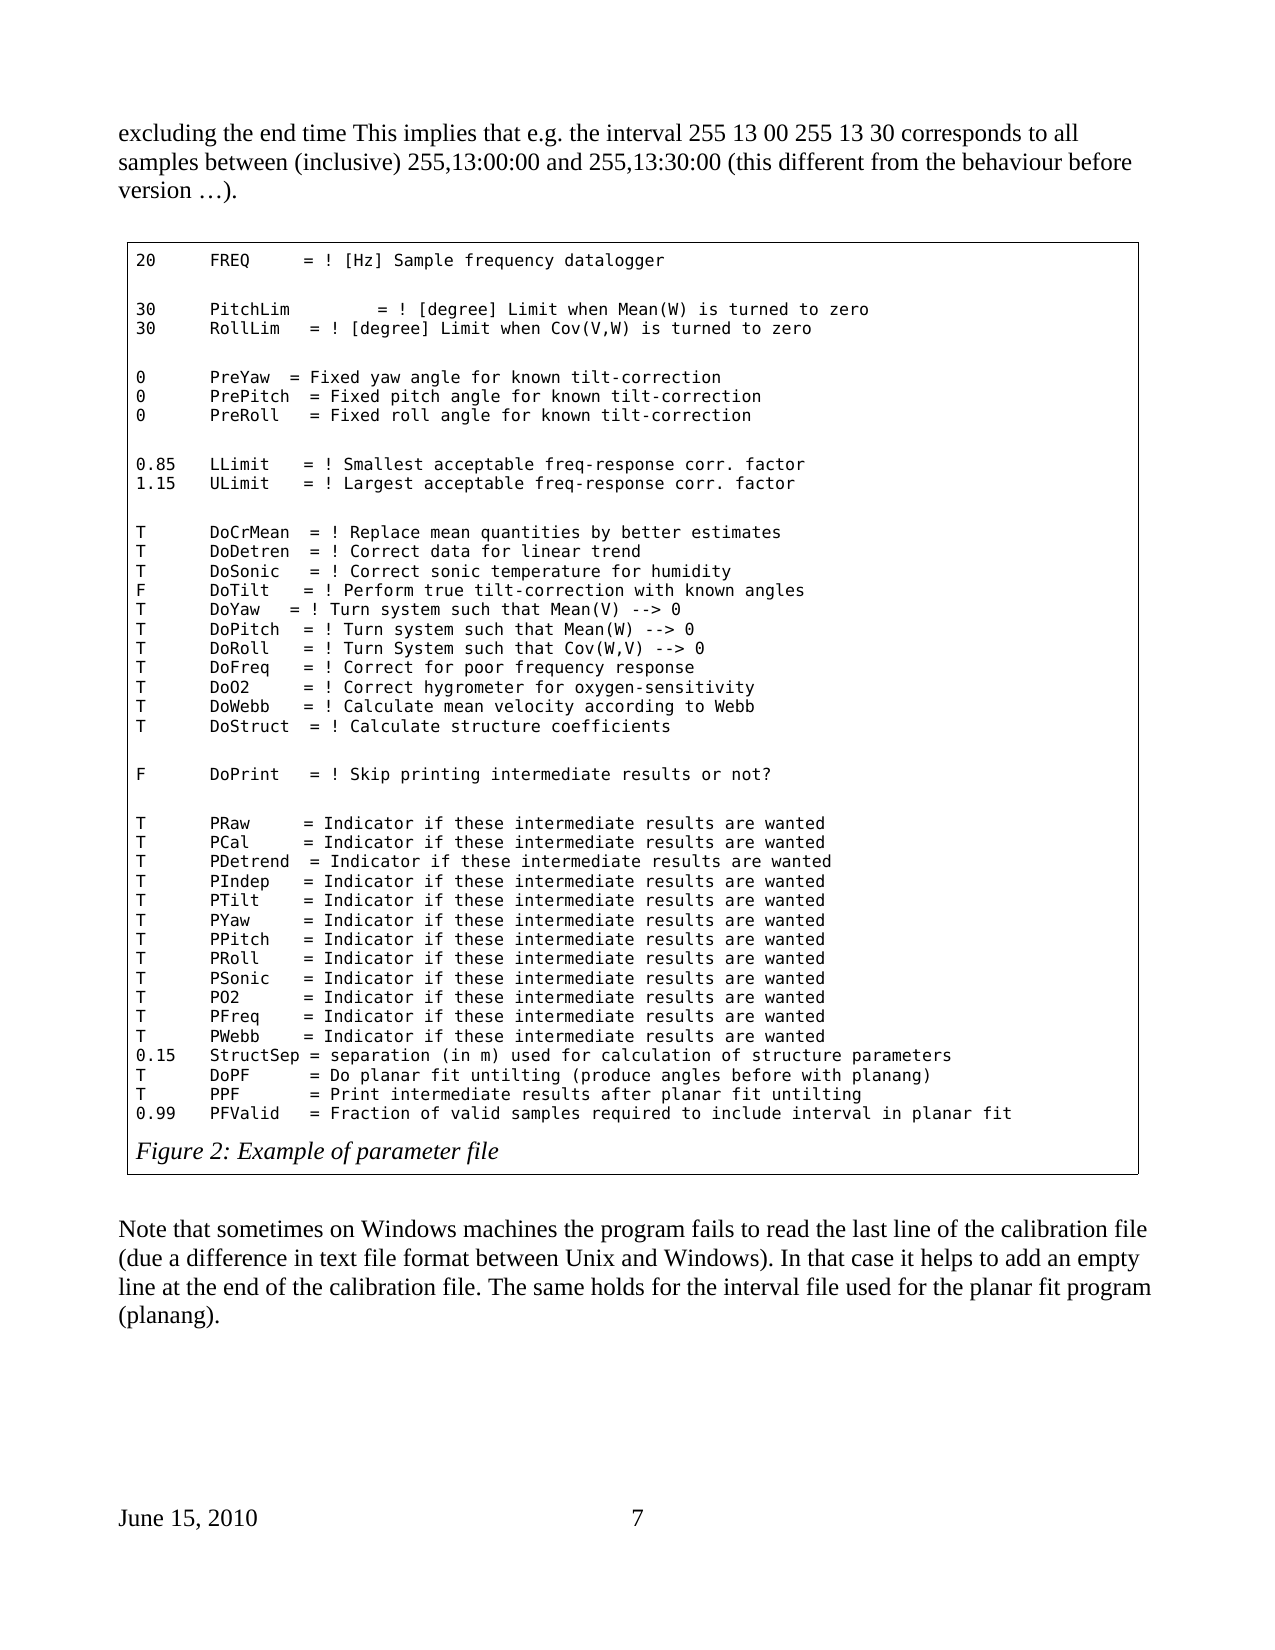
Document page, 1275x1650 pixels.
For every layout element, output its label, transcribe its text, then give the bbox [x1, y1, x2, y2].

text T PPitch = Indicator if these intermediate results are wanted [136, 930, 1129, 949]
text 1.15 ULimit = ! Largest acceptable freq-response corr. factor [136, 474, 1129, 493]
text T PDetrend = Indicator if these intermediate results are wanted [136, 852, 1129, 872]
text T DoRoll = ! Turn System such that Cov(W,V) --> 0 [136, 639, 1129, 658]
text T DoPF = Do planar fit untilting (produce angles before with planang) [136, 1065, 1129, 1085]
text 0 PreRoll = Fixed roll angle for known tilt-correction [136, 406, 1129, 426]
text T DoYaw = ! Turn system such that Mean(V) --> 0 [136, 600, 1129, 619]
text T PPF = Print intermediate results after planar fit untilting [136, 1085, 1129, 1104]
text 0.85 LLimit = ! Smallest acceptable freq-response corr. factor [136, 455, 1129, 474]
text T PRaw = Indicator if these intermediate results are wanted [136, 813, 1129, 833]
text 30 PitchLim = ! [degree] Limit when Mean(W) is turned to zero [136, 299, 1129, 319]
text T PRoll = Indicator if these intermediate results are wanted [136, 949, 1129, 968]
text T PSonic = Indicator if these intermediate results are wanted [136, 968, 1129, 988]
text T DoStruct = ! Calculate structure coefficients [136, 716, 1129, 736]
text T PYaw = Indicator if these intermediate results are wanted [136, 910, 1129, 930]
text 0.99 PFValid = Fraction of valid samples required to include interval in planar fit [136, 1104, 1129, 1123]
text T DoPitch = ! Turn system such that Mean(W) --> 0 [136, 619, 1129, 639]
text T PFreq = Indicator if these intermediate results are wanted [136, 1007, 1129, 1027]
text T DoSonic = ! Correct sonic temperature for humidity [136, 561, 1129, 581]
text T DoCrMean = ! Replace mean quantities by better estimates [136, 523, 1129, 542]
text 0 PreYaw = Fixed yaw angle for known tilt-correction [136, 367, 1129, 387]
text T DoO2 = ! Correct hygrometer for oxygen-sensitivity [136, 678, 1129, 697]
text 20 FREQ = ! [Hz] Sample frequency datalogger [136, 251, 1129, 270]
text excluding the end time This implies that e.g. the interval 255 13 00 255 13 30 corresponds to all samples between (inclusive) 255,13:00:00 and 255,13:30:00 (this different from the behaviour before version …). [118, 118, 1157, 204]
text T PO2 = Indicator if these intermediate results are wanted [136, 988, 1129, 1007]
text T PCal = Indicator if these intermediate results are wanted [136, 833, 1129, 852]
text Figure 2: Example of parameter file [136, 1136, 1129, 1165]
text Note that sometimes on Windows machines the program fails to read the last line of the calibration file (due a difference in text file format between Unix and Windows). In that case it helps to add an empty line at the end of the calibration file. The same holds for the interval file used for the planar fit program (planang). [118, 1214, 1157, 1329]
text T PIndep = Indicator if these intermediate results are wanted [136, 872, 1129, 891]
text 30 RollLim = ! [degree] Limit when Cov(V,W) is turned to zero [136, 319, 1129, 338]
text T DoDetren = ! Correct data for linear trend [136, 542, 1129, 561]
text T PWebb = Indicator if these intermediate results are wanted [136, 1027, 1129, 1046]
text T PTilt = Indicator if these intermediate results are wanted [136, 891, 1129, 910]
text 0 PrePitch = Fixed pitch angle for known tilt-correction [136, 387, 1129, 406]
text T DoFreq = ! Correct for poor frequency response [136, 658, 1129, 678]
text F DoPrint = ! Skip printing intermediate results or not? [136, 765, 1129, 784]
text T DoWebb = ! Calculate mean velocity according to Webb [136, 697, 1129, 716]
text F DoTilt = ! Perform true tilt-correction with known angles [136, 581, 1129, 600]
text 0.15 StructSep = separation (in m) used for calculation of structure parameters [136, 1046, 1129, 1065]
